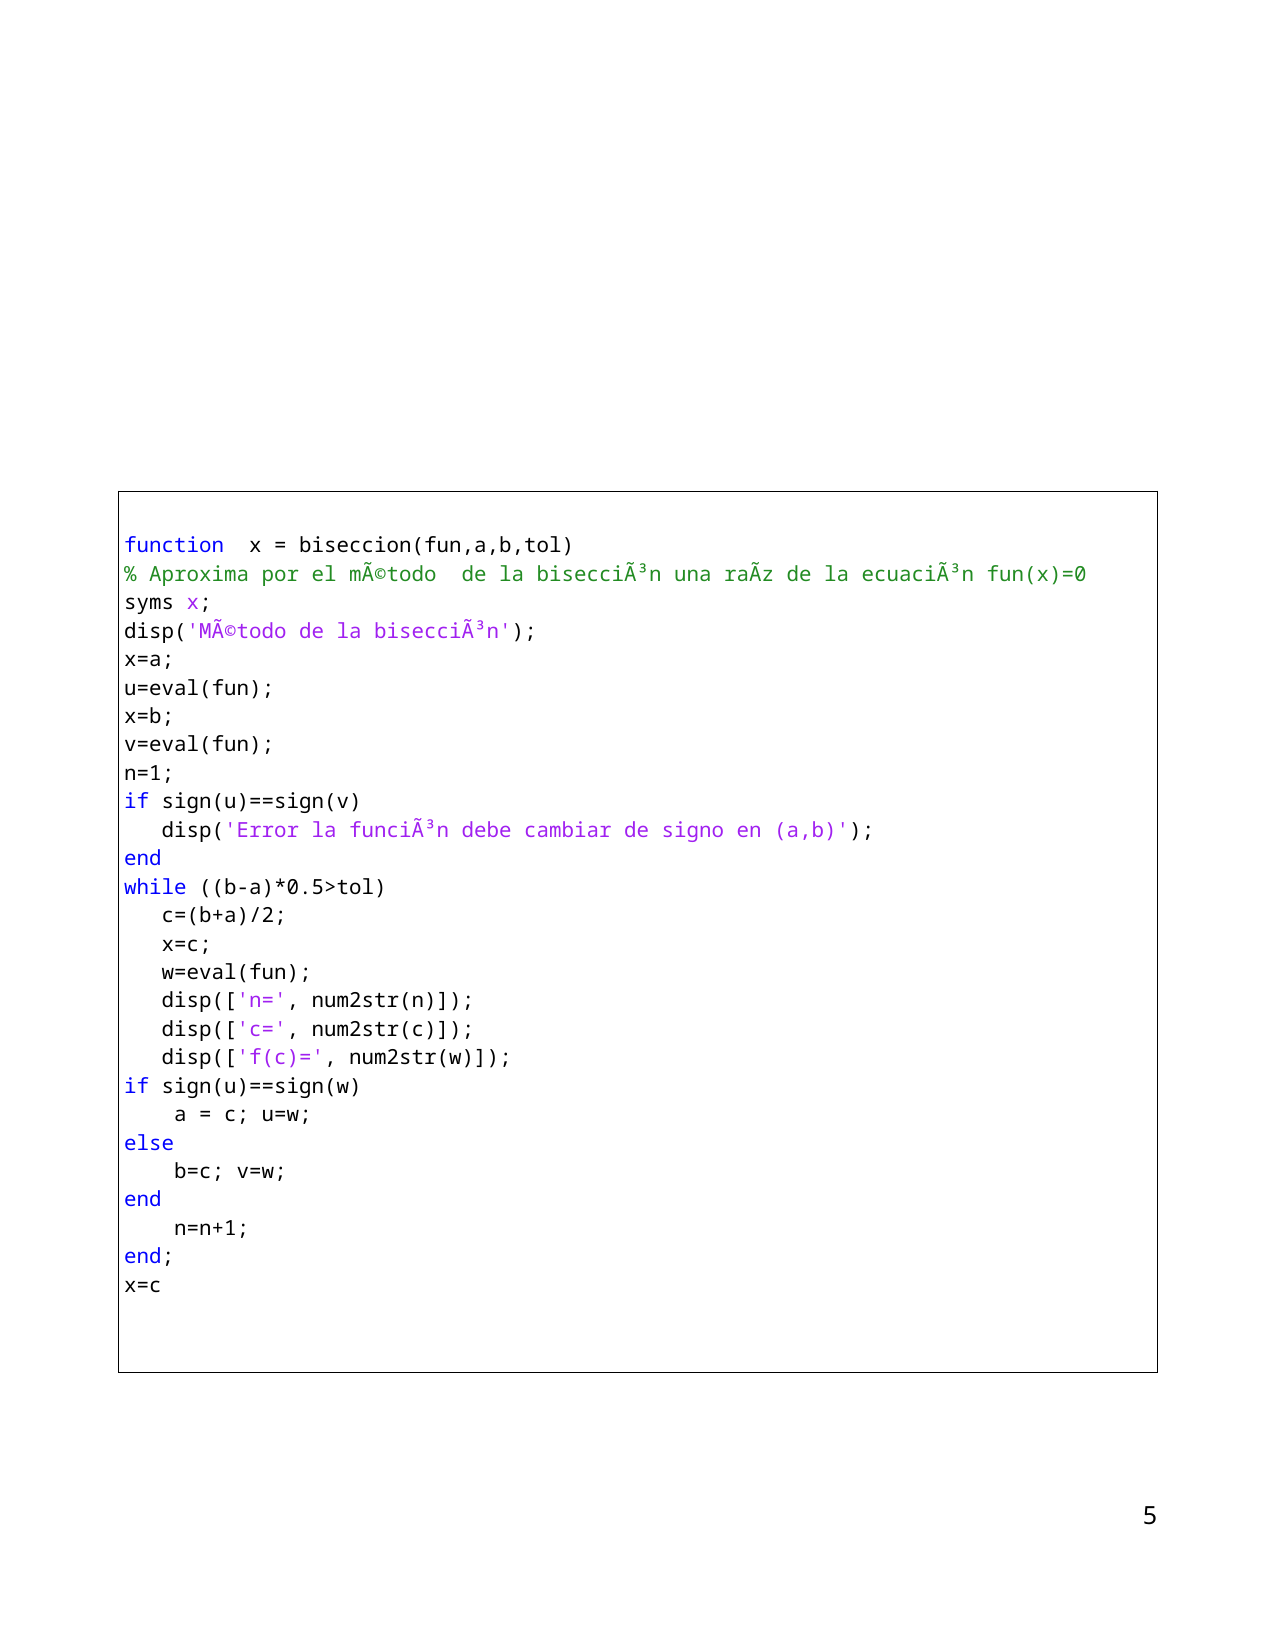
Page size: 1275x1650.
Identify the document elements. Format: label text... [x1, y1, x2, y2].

table_header function x = biseccion(fun,a,b,tol) % Aproxima por el mÃ©todo de la bisecciÃ³n una raÃ­z de la ecuaciÃ³n fun(x)=0 syms x; disp('MÃ©todo de la bisecciÃ³n'); x=a; u=eval(fun); x=b; v=eval(fun); n=1; if sign(u)==sign(v) disp('Error la funciÃ³n debe cambiar de signo en (a,b)'); end while ((b-a)*0.5>tol) c=(b+a)/2; x=c; w=eval(fun); disp(['n=', num2str(n)]); disp(['c=', num2str(c)]); disp(['f(c)=', num2str(w)]); if sign(u)==sign(w) a = c; u=w; else b=c; v=w; end n=n+1; end; x=c [119, 492, 1157, 1372]
